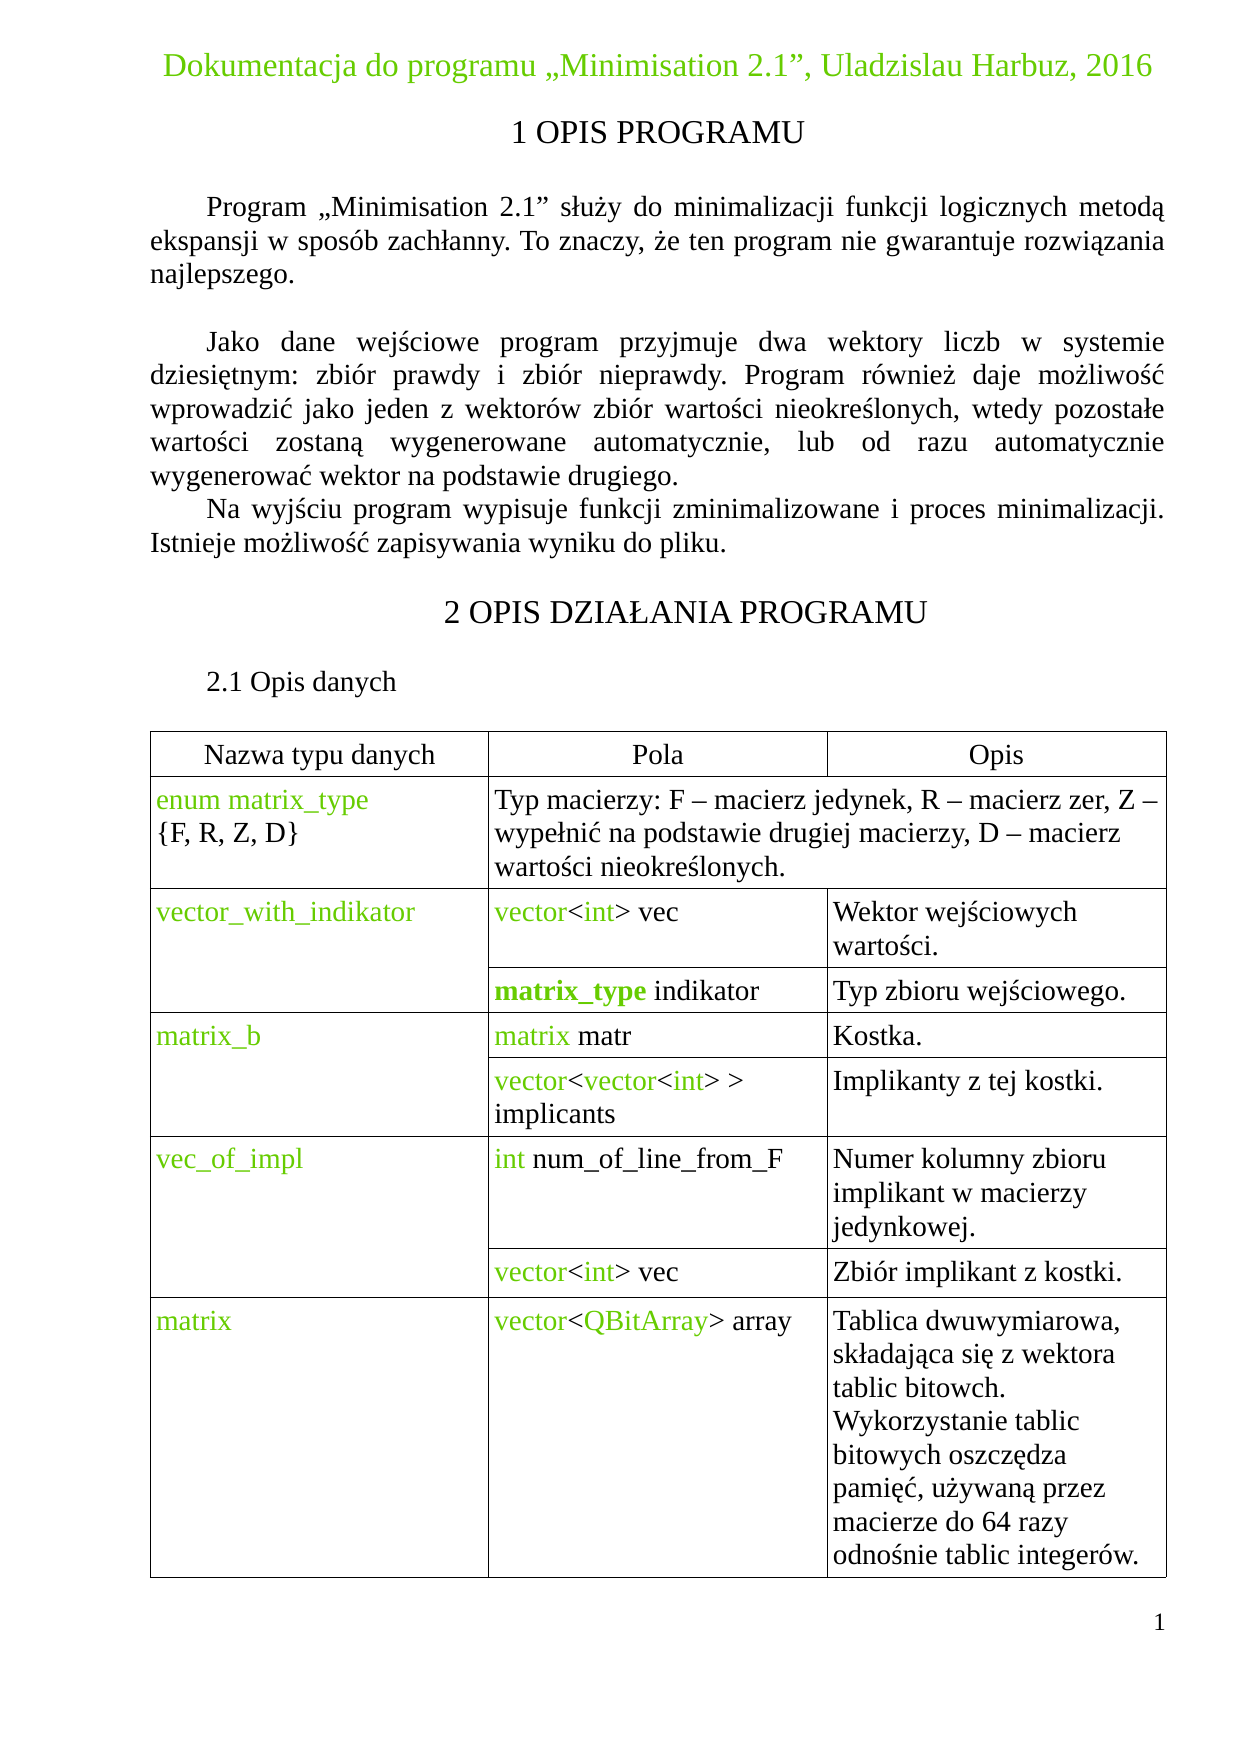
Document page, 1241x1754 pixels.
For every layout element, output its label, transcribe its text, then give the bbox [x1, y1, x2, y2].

table_cell Numer kolumny zbioru implikant w macierzy jedynkowej. [828, 1137, 1166, 1248]
table_header Pola [489, 732, 827, 776]
table_cell Typ zbioru wejściowego. [828, 968, 1166, 1012]
table_cell vec_of_impl [151, 1137, 488, 1297]
table_cell vector<vector<int> > implicants [489, 1058, 827, 1136]
table_cell vector<int> vec [489, 1249, 827, 1297]
table_cell matrix [151, 1298, 488, 1577]
table_cell matrix_type indikator [489, 968, 827, 1012]
table_cell Zbiór implikant z kostki. [828, 1249, 1166, 1297]
table_cell vector<QBitArray> array [489, 1298, 827, 1577]
text Jako dane wejściowe program przyjmuje dwa wektory liczb w systemie dziesiętnym: zbiór prawdy i zbiór nieprawdy. Program również daje możliwość wprowadzić jako jeden z wektorów zbiór wartości nieokreślonych, wtedy pozostałe wartości zostaną wygenerowane automatycznie, lub od razu automatycznie wygenerować wektor na podstawie drugiego. [150, 324, 1166, 491]
table_cell vector_with_indikator [151, 889, 488, 1012]
text 2 OPIS DZIAŁANIA PROGRAMU [150, 592, 1166, 630]
text Program „Minimisation 2.1” służy do minimalizacji funkcji logicznych metodą ekspansji w sposób zachłanny. To znaczy, że ten program nie gwarantuje rozwiązania najlepszego. [150, 189, 1166, 290]
table_header Nazwa typu danych [151, 732, 488, 776]
table_cell int num_of_line_from_F [489, 1137, 827, 1248]
table_cell Kostka. [828, 1013, 1166, 1057]
table_cell matrix matr [489, 1013, 827, 1057]
table_cell Implikanty z tej kostki. [828, 1058, 1166, 1136]
text 2.1 Opis danych [150, 664, 1166, 697]
table_cell Tablica dwuwymiarowa, składająca się z wektora tablic bitowch. Wykorzystanie tablic bitowych oszczędza pamięć, używaną przez macierze do 64 razy odnośnie tablic integerów. [828, 1298, 1166, 1577]
table_cell enum matrix_type {F, R, Z, D} [151, 777, 488, 888]
table_cell matrix_b [151, 1013, 488, 1136]
table_header Opis [828, 732, 1166, 776]
table_cell Typ macierzy: F – macierz jedynek, R – macierz zer, Z – wypełnić na podstawie drugiej macierzy, D – macierz wartości nieokreślonych. [489, 777, 1166, 888]
text Na wyjściu program wypisuje funkcji zminimalizowane i proces minimalizacji. Istnieje możliwość zapisywania wyniku do pliku. [150, 491, 1166, 558]
table_cell Wektor wejściowych wartości. [828, 889, 1166, 967]
text 1 OPIS PROGRAMU [150, 113, 1166, 151]
table_cell vector<int> vec [489, 889, 827, 967]
